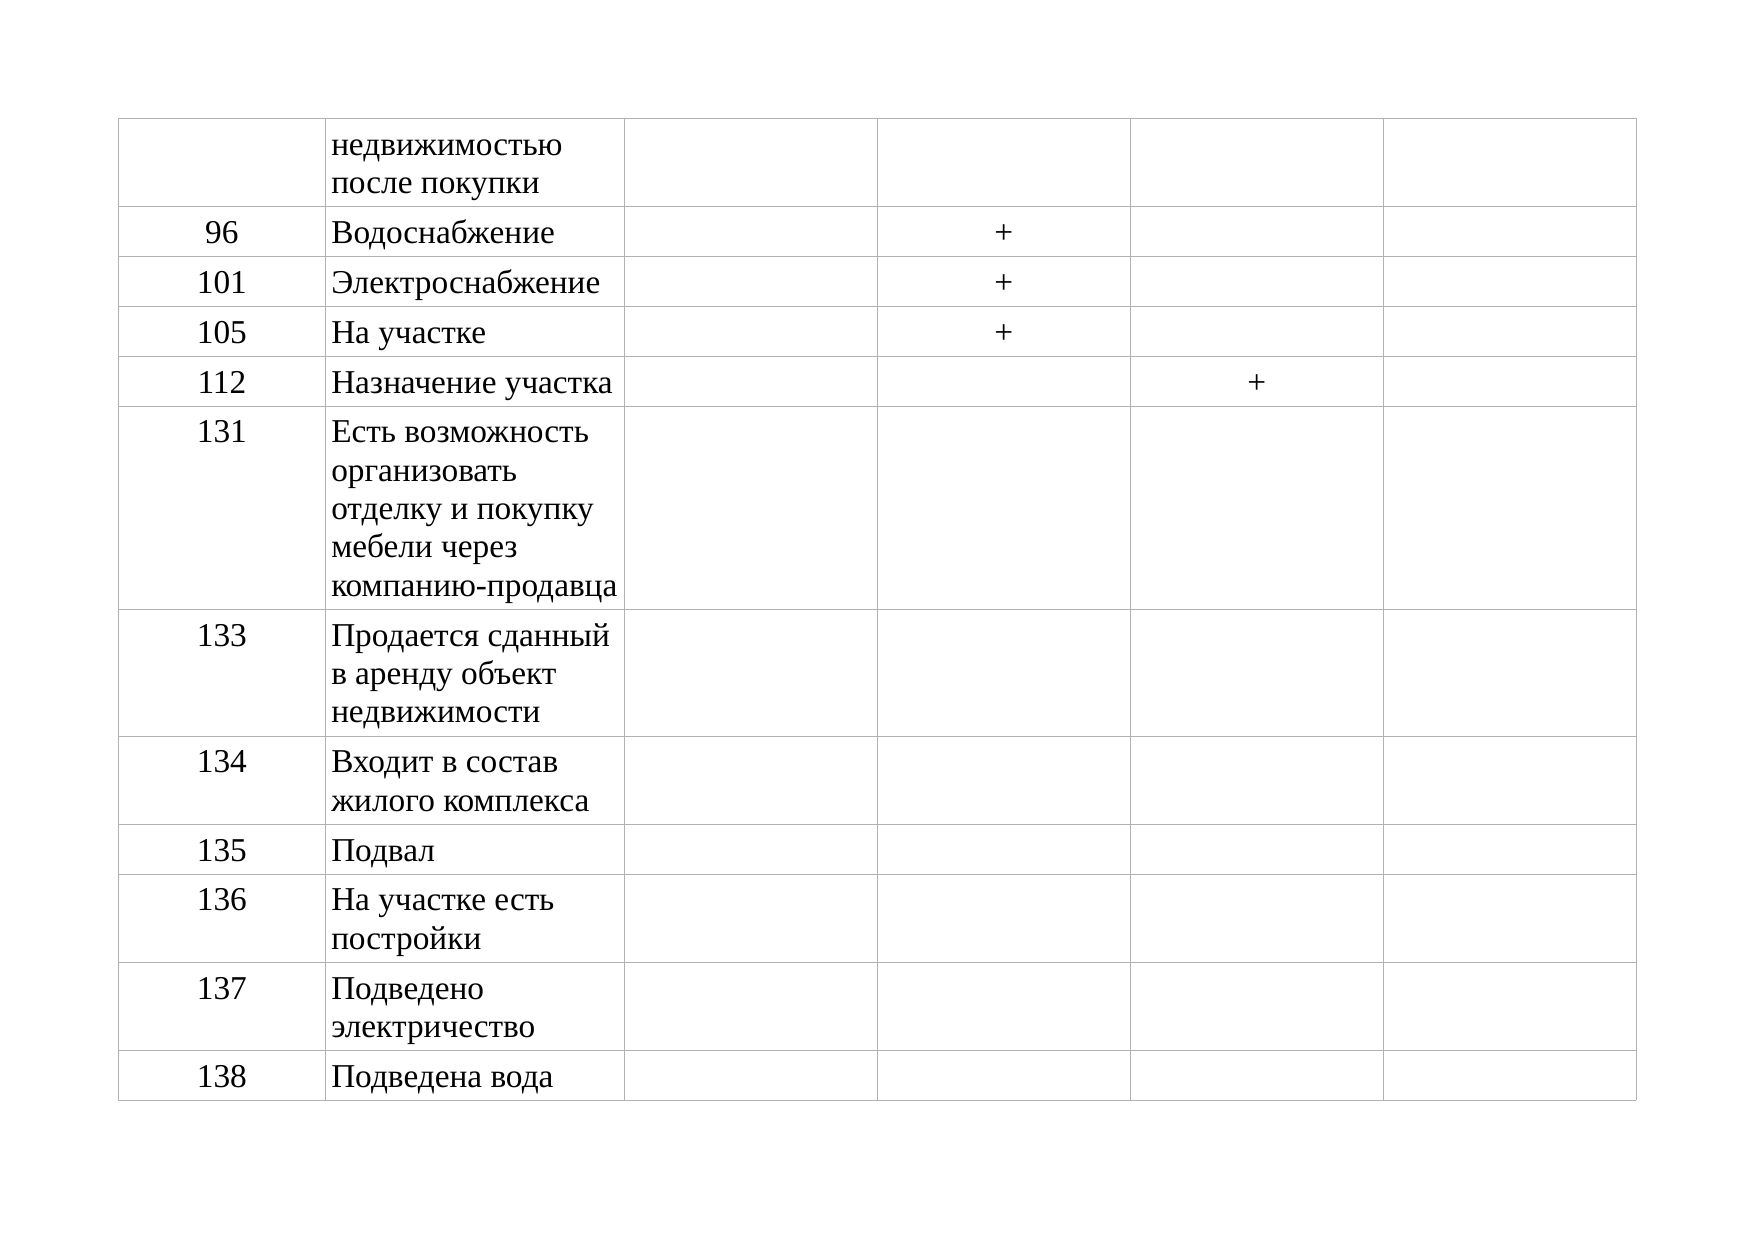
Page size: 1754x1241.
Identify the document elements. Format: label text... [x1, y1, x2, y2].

table_cell [1131, 257, 1383, 306]
table_cell [878, 1051, 1130, 1100]
table_cell [1131, 610, 1383, 736]
table_cell [878, 357, 1130, 406]
table_cell Подвал [326, 825, 624, 874]
table_cell Продается сданный в аренду объект недвижимости [326, 610, 624, 736]
table_cell [1384, 257, 1636, 306]
table_cell Водоснабжение [326, 207, 624, 256]
table_cell [1384, 307, 1636, 356]
table_cell Подведено электричество [326, 963, 624, 1050]
table_cell [625, 257, 877, 306]
table_cell [119, 119, 325, 206]
table_cell Входит в состав жилого комплекса [326, 737, 624, 824]
table_cell недвижимостью после покупки [326, 119, 624, 206]
table_cell 101 [119, 257, 325, 306]
table_cell 133 [119, 610, 325, 736]
table_cell [1131, 207, 1383, 256]
table_cell [1131, 1051, 1383, 1100]
table_cell 96 [119, 207, 325, 256]
table_cell [1384, 737, 1636, 824]
table_cell [878, 610, 1130, 736]
table_cell Электроснабжение [326, 257, 624, 306]
table_cell 135 [119, 825, 325, 874]
table_cell Подведена вода [326, 1051, 624, 1100]
table_cell [1131, 963, 1383, 1050]
table_cell [625, 1051, 877, 1100]
table_cell [625, 963, 877, 1050]
table_cell 136 [119, 875, 325, 962]
table_cell 134 [119, 737, 325, 824]
table_cell [878, 119, 1130, 206]
table_cell [625, 610, 877, 736]
table_cell [1131, 875, 1383, 962]
table_cell [1131, 307, 1383, 356]
table_cell [1384, 119, 1636, 206]
table_cell [625, 737, 877, 824]
table_cell [878, 963, 1130, 1050]
table_cell [1384, 610, 1636, 736]
table_cell [1384, 207, 1636, 256]
table_cell [1384, 963, 1636, 1050]
table_cell [878, 875, 1130, 962]
table_cell [878, 737, 1130, 824]
table_cell [625, 407, 877, 609]
table_cell + [878, 307, 1130, 356]
table_cell [1384, 875, 1636, 962]
table_cell На участке [326, 307, 624, 356]
table_cell 131 [119, 407, 325, 609]
table_cell [1384, 1051, 1636, 1100]
table_cell 105 [119, 307, 325, 356]
table_cell [625, 207, 877, 256]
table_cell [878, 407, 1130, 609]
table_cell [1131, 825, 1383, 874]
table_cell 112 [119, 357, 325, 406]
table_cell На участке есть постройки [326, 875, 624, 962]
table_cell + [1131, 357, 1383, 406]
table_cell + [878, 207, 1130, 256]
table_cell [625, 875, 877, 962]
table_cell [1384, 825, 1636, 874]
table_cell [625, 825, 877, 874]
table_cell [1131, 407, 1383, 609]
table_cell Есть возможность организовать отделку и покупку мебели через компанию-продавца [326, 407, 624, 609]
table_cell [1131, 119, 1383, 206]
table_cell [1384, 357, 1636, 406]
table_cell 138 [119, 1051, 325, 1100]
table_cell [1131, 737, 1383, 824]
table_cell + [878, 257, 1130, 306]
table_cell [878, 825, 1130, 874]
table_cell 137 [119, 963, 325, 1050]
table_cell [625, 307, 877, 356]
table_cell [625, 119, 877, 206]
table_cell [1384, 407, 1636, 609]
table_cell [625, 357, 877, 406]
table_cell Назначение участка [326, 357, 624, 406]
